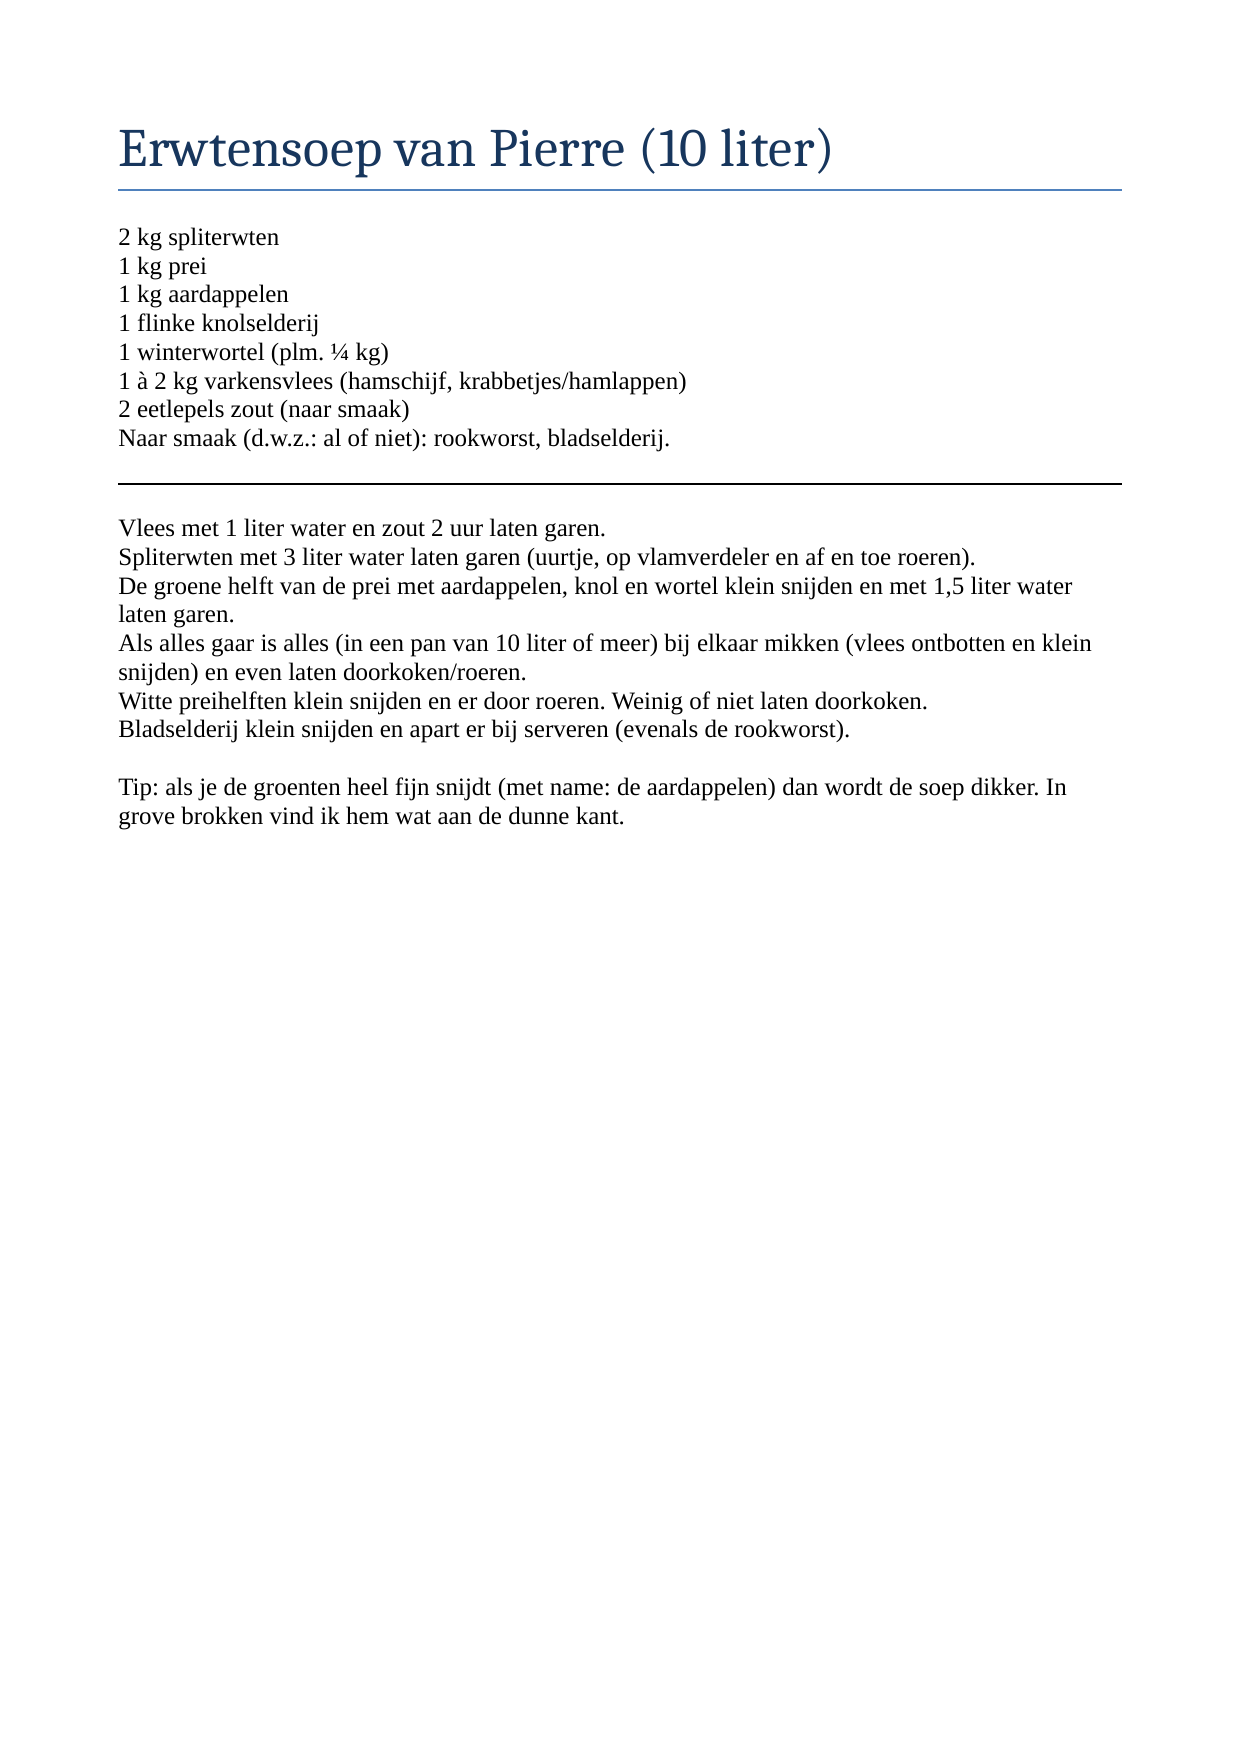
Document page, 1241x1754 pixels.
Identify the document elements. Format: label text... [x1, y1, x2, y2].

text 1 kg prei [118, 251, 1122, 279]
text De groene helft van de prei met aardappelen, knol en wortel klein snijden en met 1,5 liter water laten garen. [118, 571, 1122, 628]
text 2 kg spliterwten [118, 222, 1122, 251]
text Tip: als je de groenten heel fijn snijdt (met name: de aardappelen) dan wordt de soep dikker. In grove brokken vind ik hem wat aan de dunne kant. [118, 772, 1122, 829]
text Naar smaak (d.w.z.: al of niet): rookworst, bladselderij. [118, 423, 1122, 452]
text 1 kg aardappelen [118, 279, 1122, 308]
text Spliterwten met 3 liter water laten garen (uurtje, op vlamverdeler en af en toe roeren). [118, 542, 1122, 571]
title Erwtensoep van Pierre (10 liter) [118, 118, 1122, 189]
text 1 winterwortel (plm. ¼ kg) [118, 337, 1122, 366]
text 2 eetlepels zout (naar smaak) [118, 394, 1122, 423]
text Als alles gaar is alles (in een pan van 10 liter of meer) bij elkaar mikken (vlees ontbotten en klein snijden) en even laten doorkoken/roeren. [118, 628, 1122, 686]
text Vlees met 1 liter water en zout 2 uur laten garen. [118, 513, 1122, 542]
text 1 à 2 kg varkensvlees (hamschijf, krabbetjes/hamlappen) [118, 366, 1122, 394]
text Bladselderij klein snijden en apart er bij serveren (evenals de rookworst). [118, 714, 1122, 743]
text Witte preihelften klein snijden en er door roeren. Weinig of niet laten doorkoken. [118, 686, 1122, 714]
text 1 flinke knolselderij [118, 308, 1122, 337]
